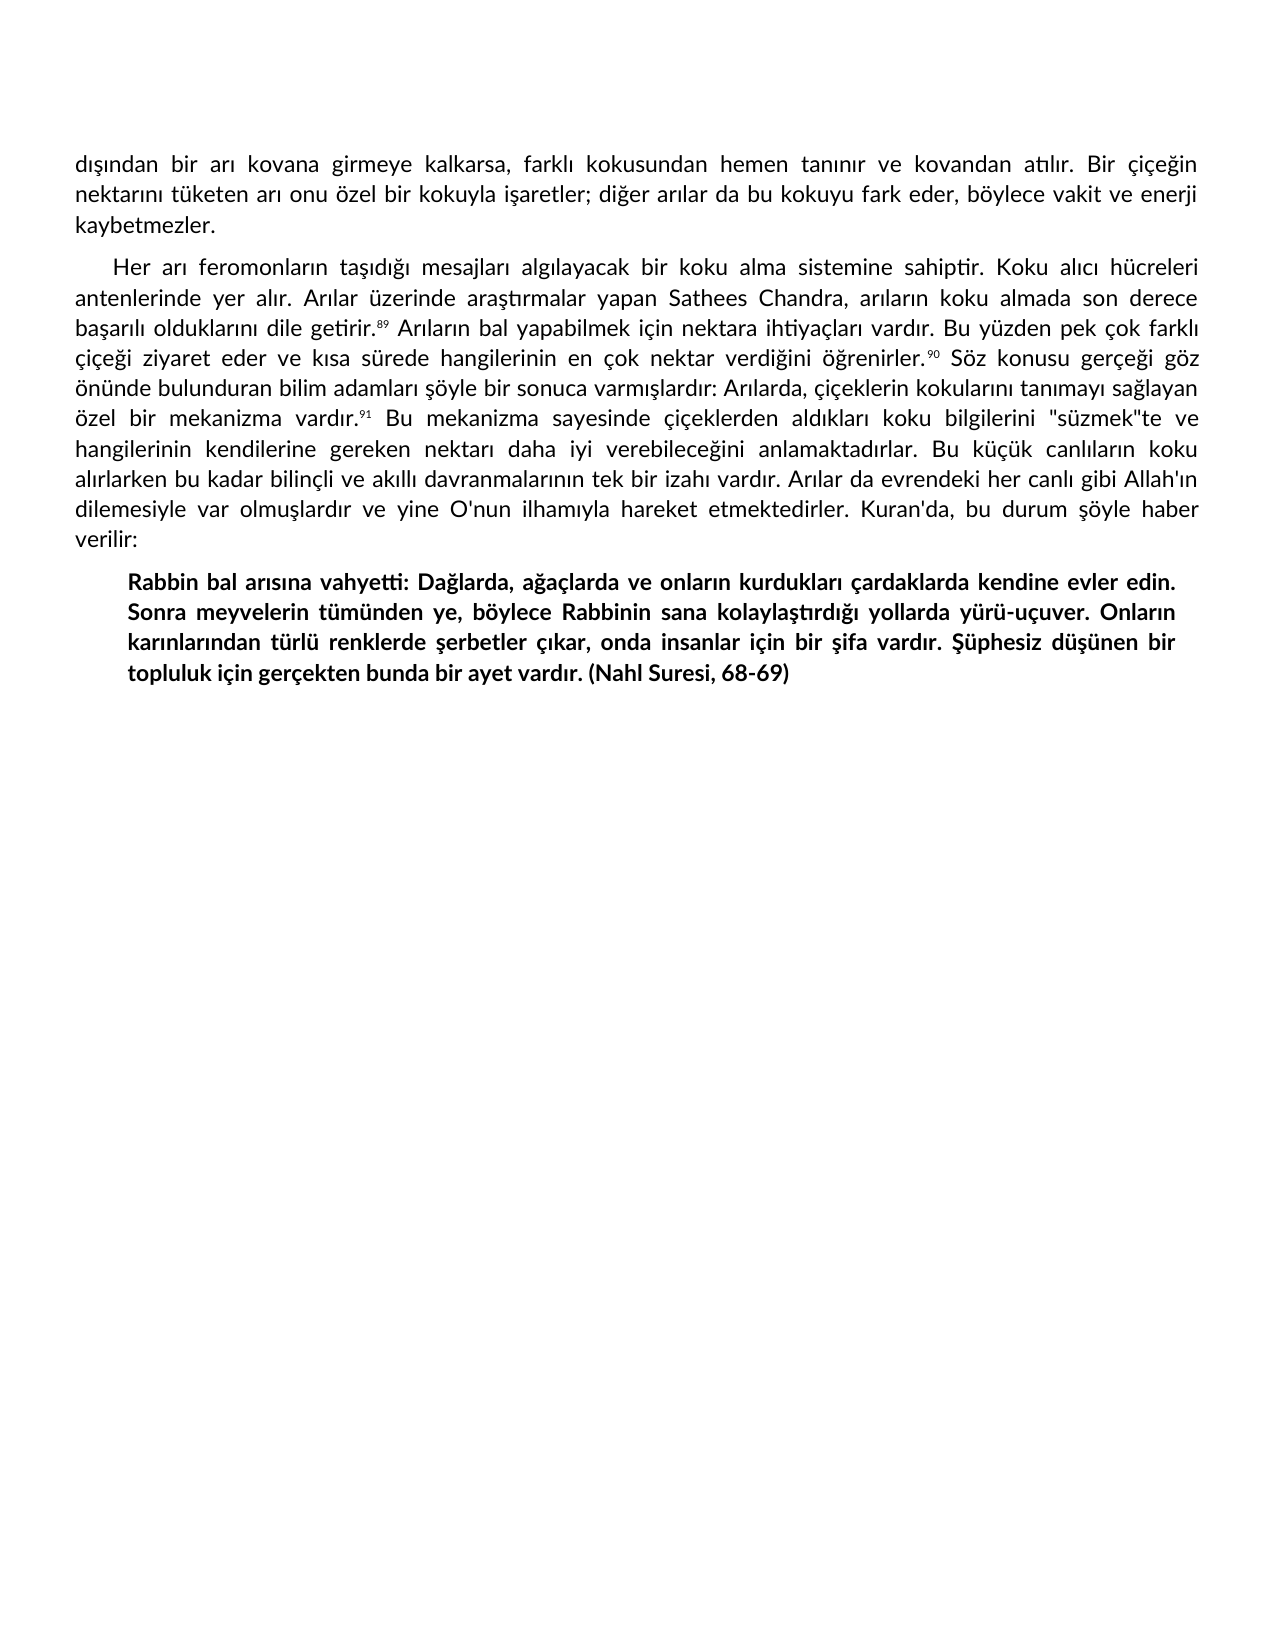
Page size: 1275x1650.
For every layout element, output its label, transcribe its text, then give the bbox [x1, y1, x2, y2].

text dışından bir arı kovana girmeye kalkarsa, farklı kokusundan hemen tanınır ve kovandan atılır. Bir çiçeğin nektarını tüketen arı onu özel bir kokuyla işaretler; diğer arılar da bu kokuyu fark eder, böylece vakit ve enerji kaybetmezler. [75, 150, 1200, 238]
text Rabbin bal arısına vahyetti: Dağlarda, ağaçlarda ve onların kurdukları çardaklarda kendine evler edin. Sonra meyvelerin tümünden ye, böylece Rabbinin sana kolaylaştırdığı yollarda yürü-uçuver. Onların karınlarından türlü renklerde şerbetler çıkar, onda insanlar için bir şifa vardır. Şüphesiz düşünen bir topluluk için gerçekten bunda bir ayet vardır. (Nahl Suresi, 68-69) [127, 568, 1177, 686]
text Her arı feromonların taşıdığı mesajları algılayacak bir koku alma sistemine sahiptir. Koku alıcı hücreleri antenlerinde yer alır. Arılar üzerinde araştırmalar yapan Sathees Chandra, arıların koku almada son derece başarılı olduklarını dile getirir.89 Arıların bal yapabilmek için nektara ihtiyaçları vardır. Bu yüzden pek çok farklı çiçeği ziyaret eder ve kısa sürede hangilerinin en çok nektar verdiğini öğrenirler.90 Söz konusu gerçeği göz önünde bulunduran bilim adamları şöyle bir sonuca varmışlardır: Arılarda, çiçeklerin kokularını tanımayı sağlayan özel bir mekanizma vardır.91 Bu mekanizma sayesinde çiçeklerden aldıkları koku bilgilerini "süzmek"te ve hangilerinin kendilerine gereken nektarı daha iyi verebileceğini anlamaktadırlar. Bu küçük canlıların koku alırlarken bu kadar bilinçli ve akıllı davranmalarının tek bir izahı vardır. Arılar da evrendeki her canlı gibi Allah'ın dilemesiyle var olmuşlardır ve yine O'nun ilhamıyla hareket etmektedirler. Kuran'da, bu durum şöyle haber verilir: [75, 253, 1200, 552]
